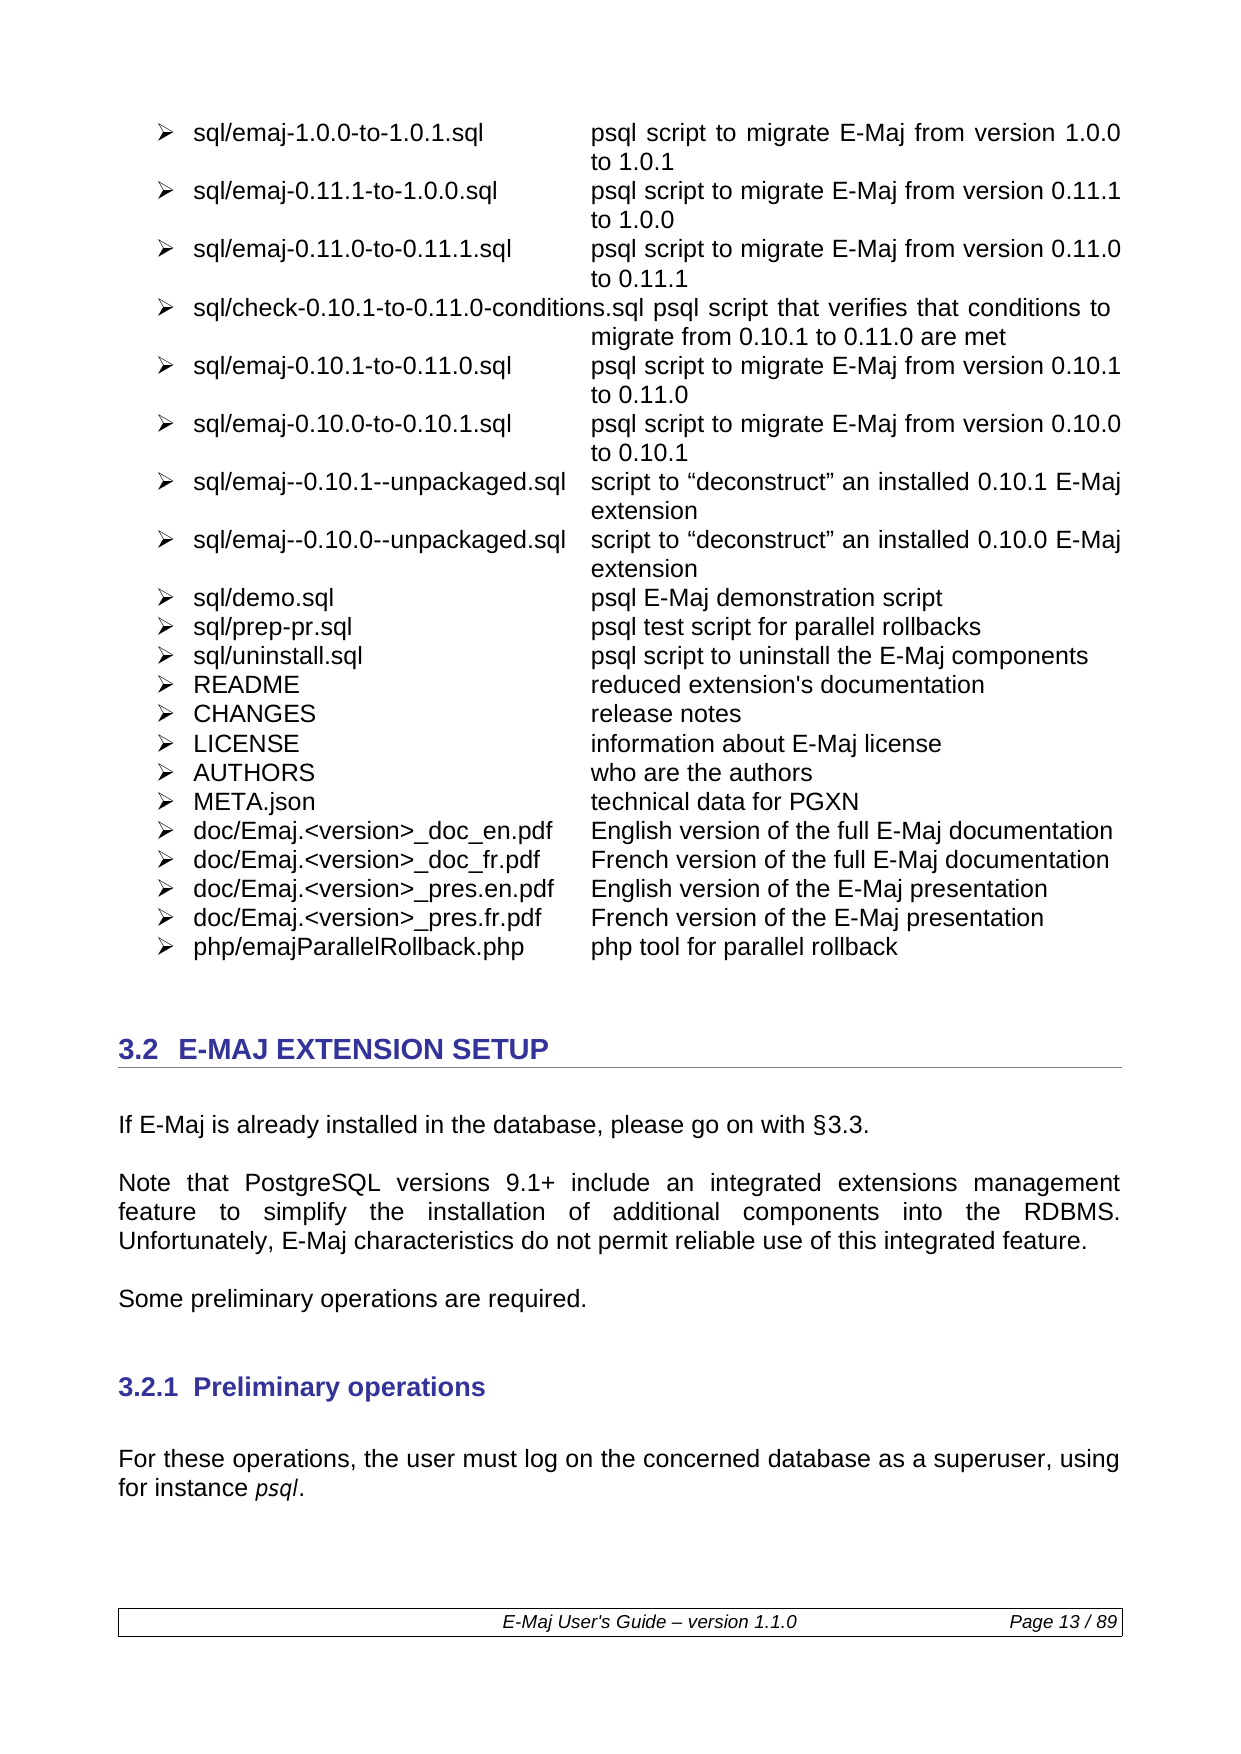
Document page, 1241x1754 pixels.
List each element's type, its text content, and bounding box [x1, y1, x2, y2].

text Note that PostgreSQL versions 9.1+ include an integrated extensions management feature to simplify the installation of additional components into the RDBMS. Unfortunately, E-Maj characteristics do not permit reliable use of this integrated feature. [118, 1168, 1122, 1255]
list META.json technical data for PGXN [156, 787, 1122, 816]
list doc/Emaj.<version>_doc_en.pdf English version of the full E-Maj documentation [156, 816, 1122, 845]
list AUTHORS who are the authors [156, 757, 1122, 787]
subtitle E-Maj extension setup [118, 1032, 1122, 1067]
list php/emajParallelRollback.php php tool for parallel rollback [156, 932, 1122, 961]
list CHANGES release notes [156, 699, 1122, 728]
subtitle Preliminary operations [118, 1371, 1122, 1402]
list sql/emaj-0.11.0-to-0.11.1.sql psql script to migrate E-Maj from version 0.11.0 to 0.11.1 [156, 234, 1122, 292]
list doc/Emaj.<version>_doc_fr.pdf French version of the full E-Maj documentation [156, 845, 1122, 874]
list README reduced extension's documentation [156, 670, 1122, 699]
list sql/emaj--0.10.0--unpackaged.sql script to “deconstruct” an installed 0.10.0 E-Maj extension [156, 525, 1122, 583]
list sql/prep-pr.sql psql test script for parallel rollbacks [156, 612, 1122, 641]
list sql/emaj-0.11.1-to-1.0.0.sql psql script to migrate E-Maj from version 0.11.1 to 1.0.0 [156, 176, 1122, 234]
list sql/uninstall.sql psql script to uninstall the E-Maj components [156, 641, 1122, 670]
text Some preliminary operations are required. [118, 1284, 1122, 1313]
list doc/Emaj.<version>_pres.fr.pdf French version of the E-Maj presentation [156, 903, 1122, 932]
list sql/emaj-0.10.1-to-0.11.0.sql psql script to migrate E-Maj from version 0.10.1 to 0.11.0 [156, 351, 1122, 409]
list LICENSE information about E-Maj license [156, 728, 1122, 757]
list sql/emaj-0.10.0-to-0.10.1.sql psql script to migrate E-Maj from version 0.10.0 to 0.10.1 [156, 409, 1122, 467]
list sql/check-0.10.1-to-0.11.0-conditions.sql psql script that verifies that conditions to migrate from 0.10.1 to 0.11.0 are met [156, 292, 1122, 351]
list sql/demo.sql psql E-Maj demonstration script [156, 583, 1122, 612]
text For these operations, the user must log on the concerned database as a superuser, using for instance psql. [118, 1444, 1122, 1502]
list sql/emaj-1.0.0-to-1.0.1.sql psql script to migrate E-Maj from version 1.0.0 to 1.0.1 [156, 118, 1122, 176]
list sql/emaj--0.10.1--unpackaged.sql script to “deconstruct” an installed 0.10.1 E-Maj extension [156, 467, 1122, 525]
list doc/Emaj.<version>_pres.en.pdf English version of the E-Maj presentation [156, 874, 1122, 903]
text If E-Maj is already installed in the database, please go on with §3.3. [118, 1110, 1122, 1139]
